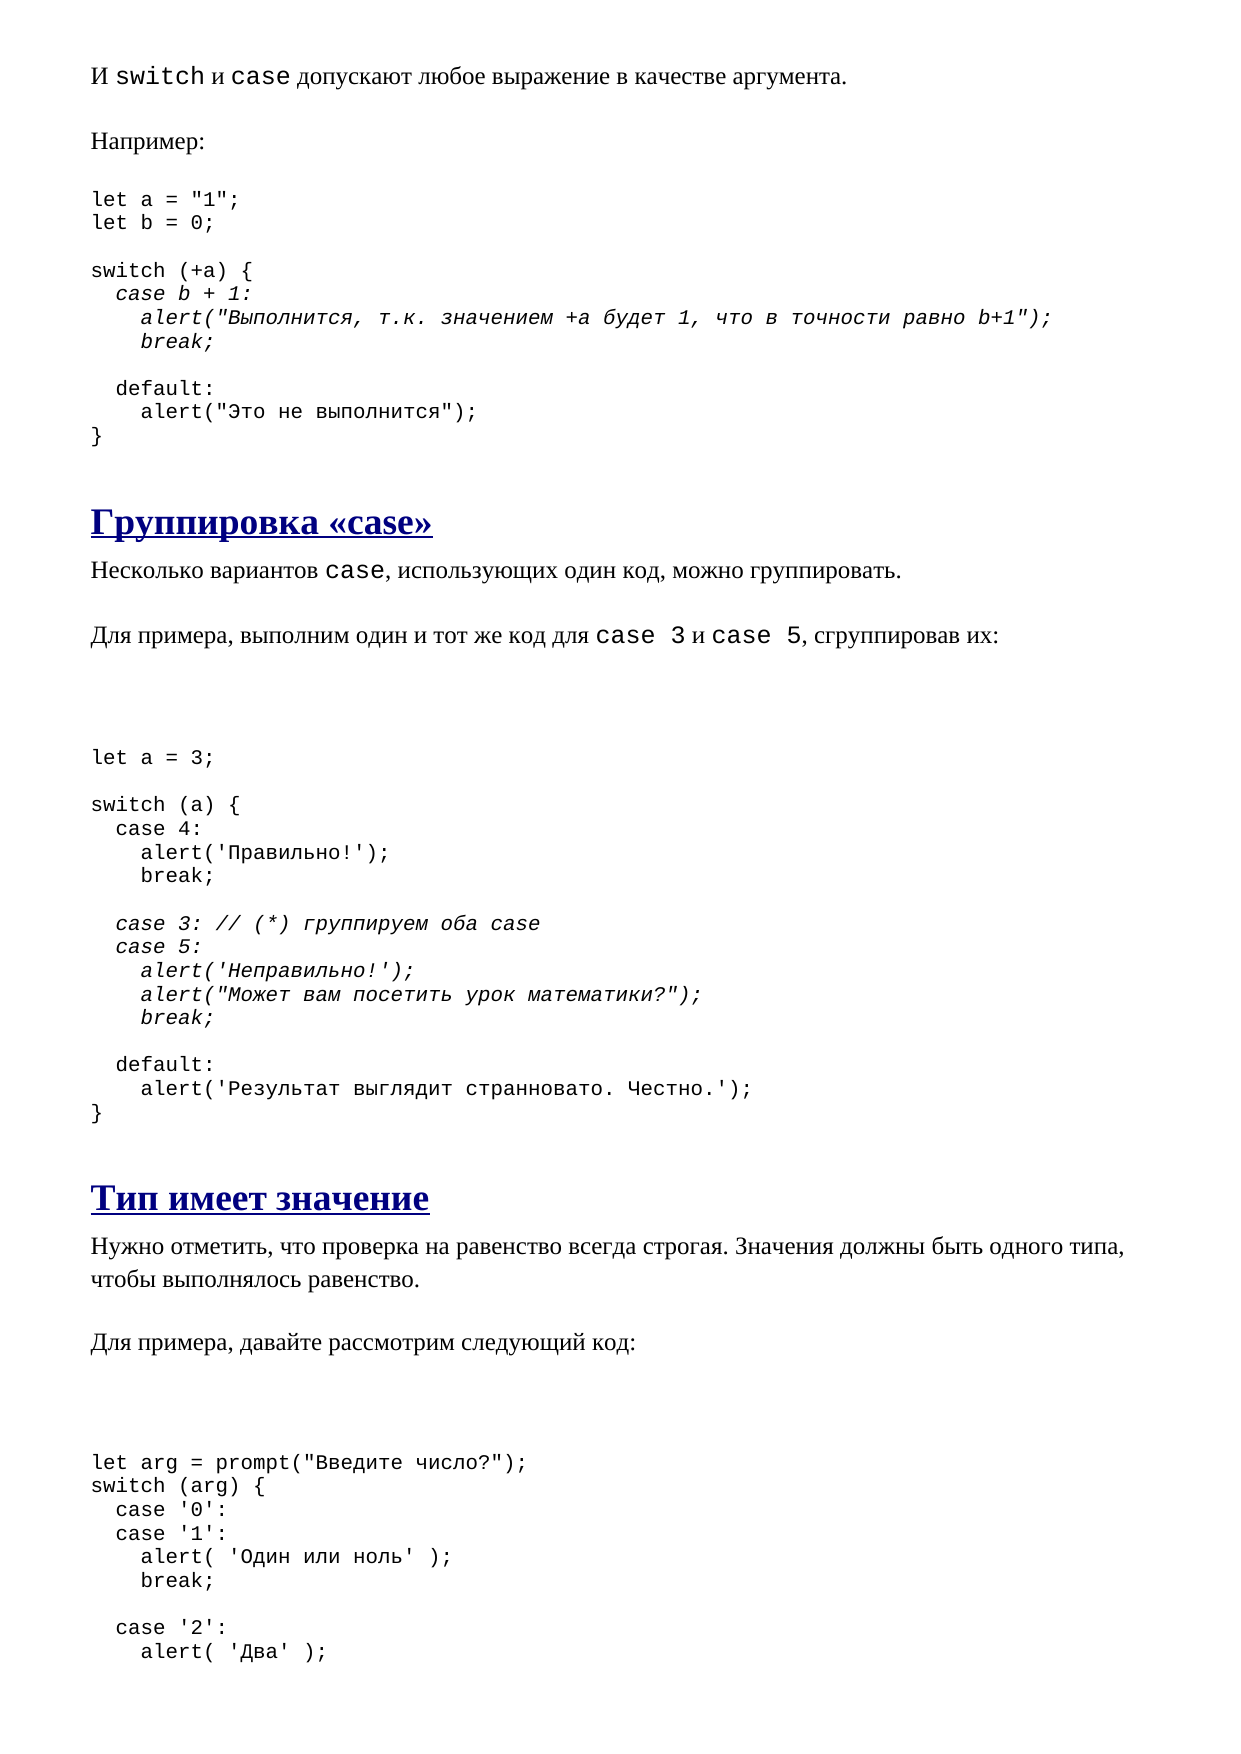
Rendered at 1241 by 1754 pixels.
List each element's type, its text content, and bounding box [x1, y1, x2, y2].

subtitle Группировка «case» [90, 499, 1187, 542]
text let a = "1"; [90, 189, 1187, 212]
text break; [90, 331, 1187, 354]
text switch (a) { [90, 794, 1187, 818]
text break; [90, 1007, 1187, 1031]
text alert("Выполнится, т.к. значением +a будет 1, что в точности равно b+1"); [90, 307, 1187, 331]
text alert('Неправильно!'); [90, 960, 1187, 983]
text alert( 'Один или ноль' ); [90, 1546, 1187, 1570]
text default: [90, 1054, 1187, 1078]
text case 4: [90, 818, 1187, 842]
text break; [90, 1570, 1187, 1594]
text let arg = prompt("Введите число?"); [90, 1452, 1187, 1476]
text default: [90, 378, 1187, 402]
text case '1': [90, 1523, 1187, 1546]
text let a = 3; [90, 747, 1187, 771]
text alert("Это не выполнится"); [90, 402, 1187, 425]
text Например: [90, 126, 1187, 155]
text Для примера, выполним один и тот же код для case 3 и case 5, сгруппировав их: [90, 620, 1187, 651]
text switch (arg) { [90, 1476, 1187, 1499]
subtitle Тип имеет значение [90, 1176, 1187, 1219]
text case 5: [90, 936, 1187, 960]
text break; [90, 865, 1187, 889]
text И switch и case допускают любое выражение в качестве аргумента. [90, 61, 1187, 92]
text } [90, 425, 1187, 449]
text switch (+a) { [90, 260, 1187, 283]
text alert("Может вам посетить урок математики?"); [90, 983, 1187, 1007]
text let b = 0; [90, 212, 1187, 236]
text alert( 'Два' ); [90, 1641, 1187, 1665]
text Нужно отметить, что проверка на равенство всегда строгая. Значения должны быть одного типа, чтобы выполнялось равенство. [90, 1231, 1187, 1293]
text case '2': [90, 1617, 1187, 1641]
text } [90, 1102, 1187, 1125]
text case b + 1: [90, 283, 1187, 307]
text Несколько вариантов case, использующих один код, можно группировать. [90, 555, 1187, 586]
text alert('Результат выглядит странновато. Честно.'); [90, 1078, 1187, 1102]
text case 3: // (*) группируем оба case [90, 913, 1187, 936]
text alert('Правильно!'); [90, 842, 1187, 865]
text case '0': [90, 1499, 1187, 1523]
text Для примера, давайте рассмотрим следующий код: [90, 1327, 1187, 1356]
